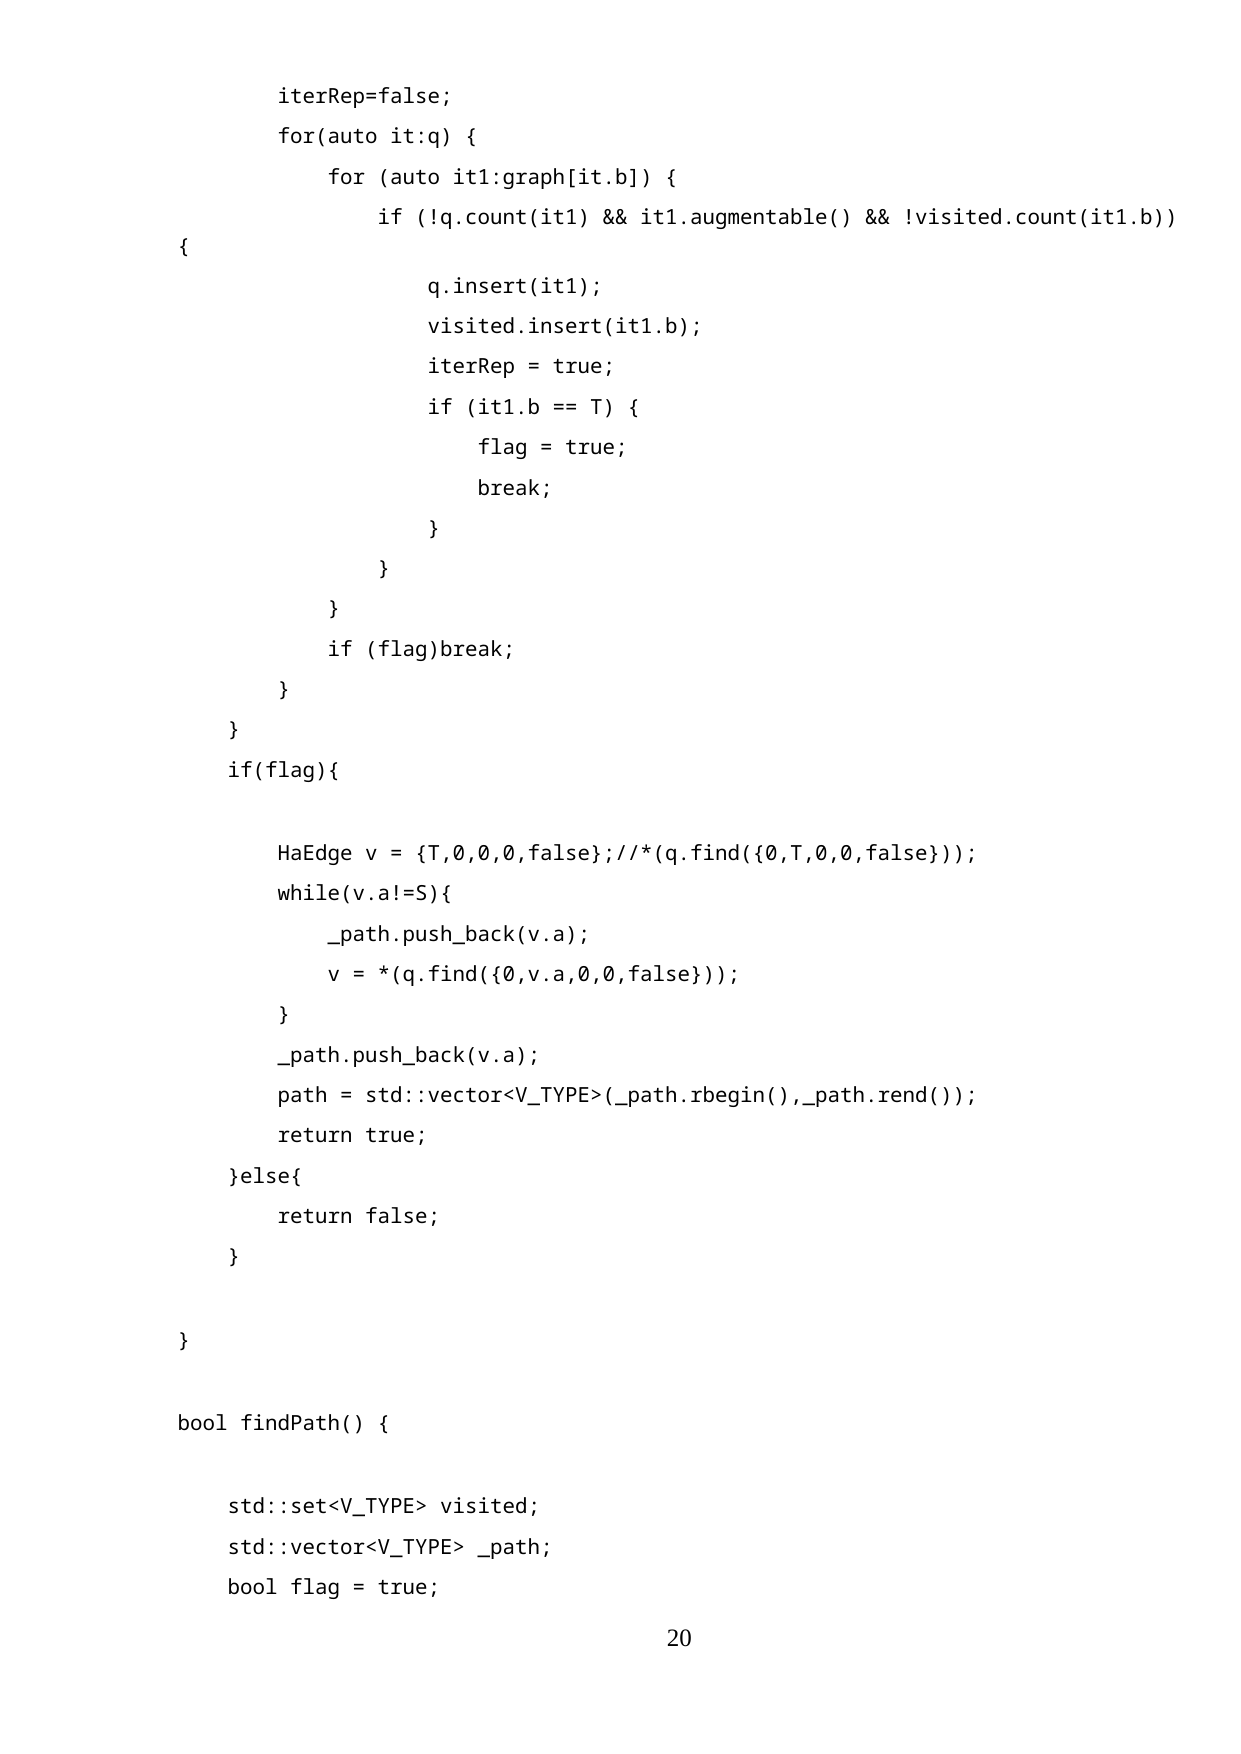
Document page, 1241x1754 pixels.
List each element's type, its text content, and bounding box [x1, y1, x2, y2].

text } [177, 553, 1181, 582]
text break; [177, 473, 1181, 501]
text } [177, 593, 1181, 622]
text _path.push_back(v.a); [177, 919, 1181, 947]
text }else{ [177, 1161, 1181, 1189]
text v = *(q.find({0,v.a,0,0,false})); [177, 959, 1181, 988]
text } [177, 674, 1181, 703]
text std::vector<V_TYPE> _path; [177, 1532, 1181, 1560]
text while(v.a!=S){ [177, 878, 1181, 907]
text if (flag)break; [177, 634, 1181, 662]
text } [177, 1241, 1181, 1270]
text _path.push_back(v.a); [177, 1040, 1181, 1068]
text } [177, 513, 1181, 541]
text if (it1.b == T) { [177, 392, 1181, 420]
text return true; [177, 1120, 1181, 1149]
text } [177, 714, 1181, 743]
text return false; [177, 1201, 1181, 1229]
text HaEdge v = {T,0,0,0,false};//*(q.find({0,T,0,0,false})); [177, 838, 1181, 867]
text iterRep = true; [177, 352, 1181, 380]
text q.insert(it1); [177, 271, 1181, 299]
text bool findPath() { [177, 1408, 1181, 1437]
text } [177, 1325, 1181, 1353]
text for (auto it1:graph[it.b]) { [177, 162, 1181, 190]
text std::set<V_TYPE> visited; [177, 1492, 1181, 1520]
text iterRep=false; [177, 81, 1181, 110]
text path = std::vector<V_TYPE>(_path.rbegin(),_path.rend()); [177, 1080, 1181, 1108]
text flag = true; [177, 432, 1181, 461]
text } [177, 999, 1181, 1028]
text bool flag = true; [177, 1572, 1181, 1601]
text if(flag){ [177, 755, 1181, 783]
text if (!q.count(it1) && it1.augmentable() && !visited.count(it1.b)) { [177, 202, 1181, 259]
text visited.insert(it1.b); [177, 311, 1181, 340]
text for(auto it:q) { [177, 122, 1181, 150]
